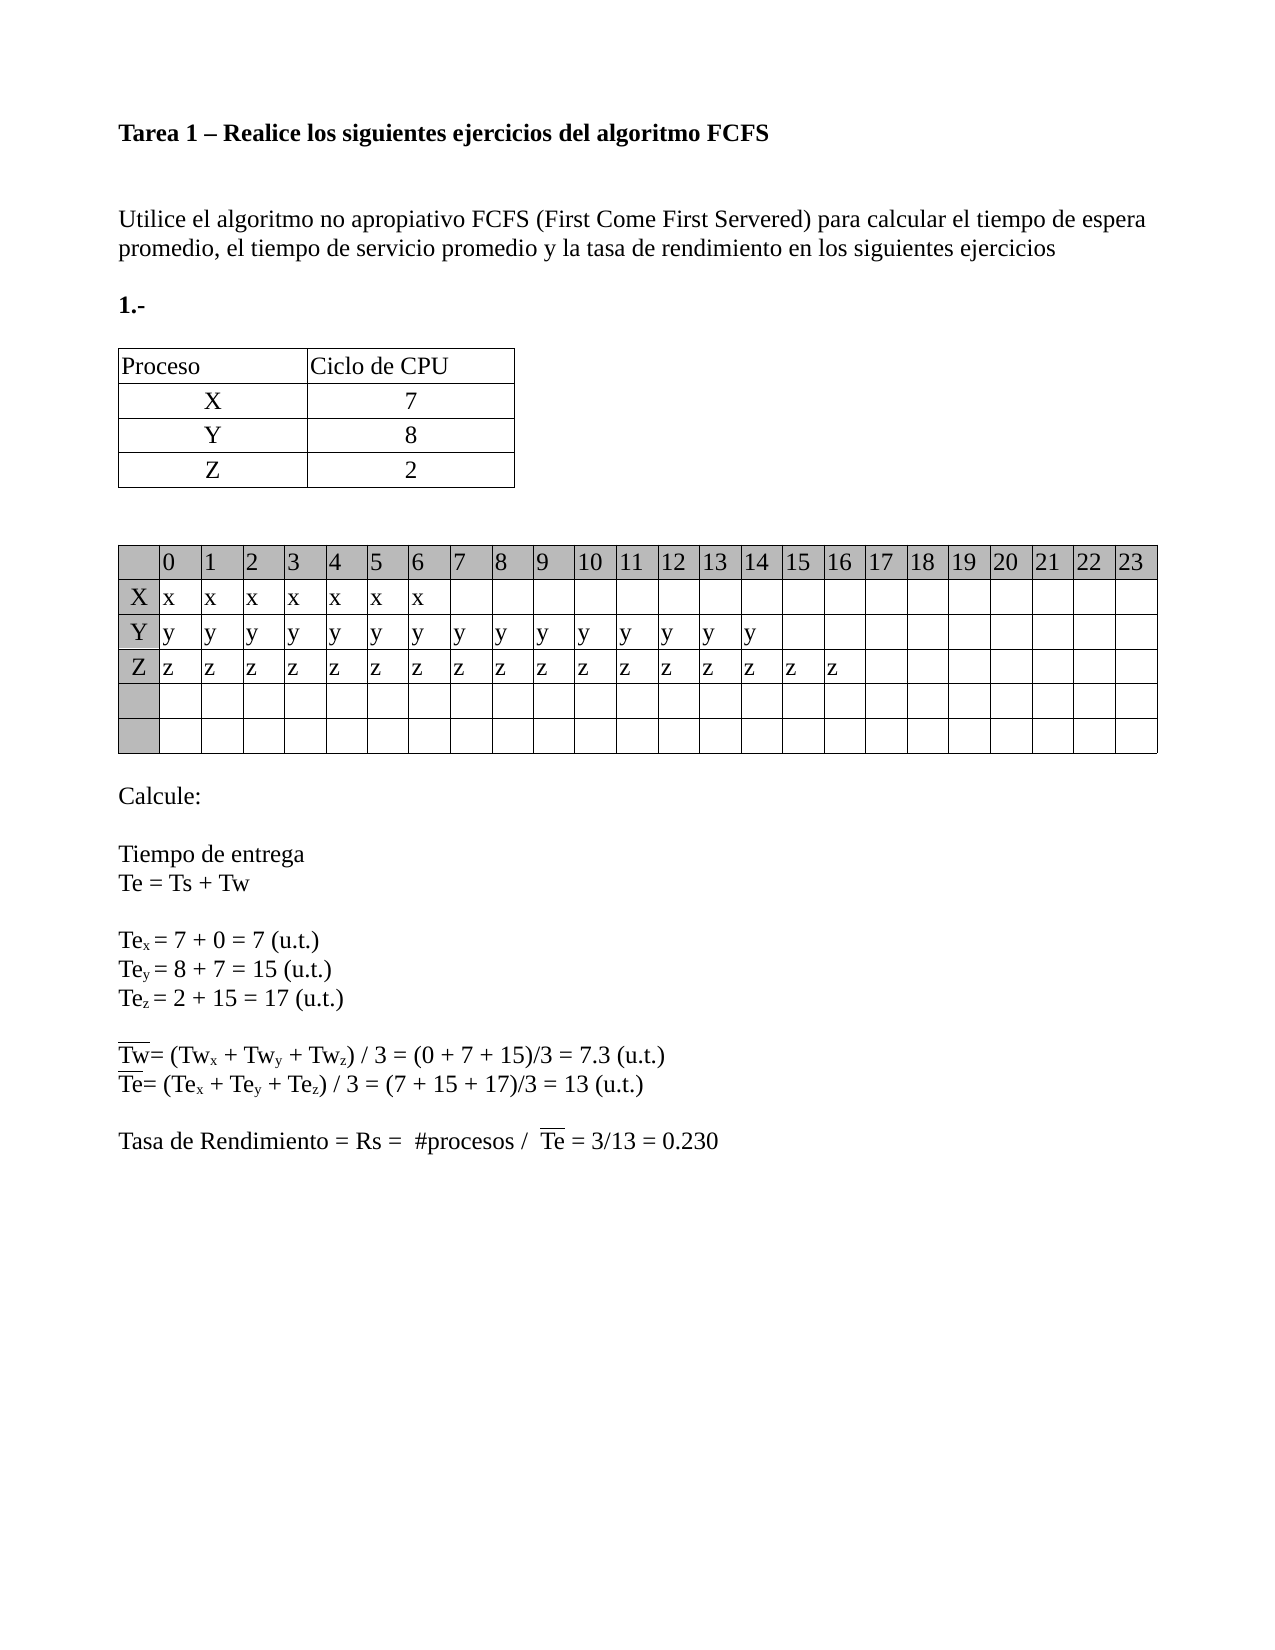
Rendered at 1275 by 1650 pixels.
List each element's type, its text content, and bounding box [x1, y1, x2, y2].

table_header 20 [991, 546, 1032, 579]
table_cell [1116, 580, 1157, 614]
table_cell [244, 719, 284, 753]
table_cell [1033, 719, 1073, 753]
table_cell y [285, 615, 326, 648]
table_cell [825, 580, 865, 614]
table_cell y [617, 615, 658, 648]
text Utilice el algoritmo no apropiativo FCFS (First Come First Servered) para calcular el tiempo de espera promedio, el tiempo de servicio promedio y la tasa de rendimiento en los siguientes ejercicios [118, 204, 1157, 262]
table_cell z [493, 650, 533, 683]
table_cell [908, 615, 948, 648]
text Tarea 1 – Realice los siguientes ejercicios del algoritmo FCFS [118, 118, 1157, 147]
table_cell [659, 580, 699, 614]
table_header 6 [409, 546, 450, 579]
table_cell z [700, 650, 741, 683]
table_cell z [409, 650, 450, 683]
table_cell [1033, 615, 1073, 648]
table_header 5 [368, 546, 408, 579]
table_cell y [659, 615, 699, 648]
table_cell [575, 719, 616, 753]
table_cell y [327, 615, 367, 648]
table_cell [742, 580, 782, 614]
table_cell [1116, 684, 1157, 718]
table_cell [991, 650, 1032, 683]
table_cell [617, 684, 658, 718]
table_cell [1074, 719, 1115, 753]
table_header 8 [493, 546, 533, 579]
table_cell [783, 580, 824, 614]
table_header 1 [202, 546, 243, 579]
table_cell [825, 719, 865, 753]
table_cell [866, 719, 907, 753]
table_cell Y [119, 615, 159, 648]
table_cell [493, 684, 533, 718]
table_cell [866, 615, 907, 648]
table_cell Y [119, 419, 307, 452]
table_cell [991, 719, 1032, 753]
table_header 21 [1033, 546, 1073, 579]
table_cell x [285, 580, 326, 614]
text Te = Ts + Tw [118, 868, 1157, 896]
table_cell [908, 650, 948, 683]
table_cell [368, 684, 408, 718]
table_cell z [825, 650, 865, 683]
table_cell [493, 719, 533, 753]
table_cell [575, 580, 616, 614]
table_cell [617, 580, 658, 614]
table_cell [949, 719, 990, 753]
table_cell [617, 719, 658, 753]
table_cell [866, 580, 907, 614]
table_cell [534, 684, 574, 718]
table_cell x [244, 580, 284, 614]
table_header 16 [825, 546, 865, 579]
table_cell [1116, 650, 1157, 683]
table_cell x [327, 580, 367, 614]
table_cell x [202, 580, 243, 614]
text Tw= (Twx + Twy + Twz) / 3 = (0 + 7 + 15)/3 = 7.3 (u.t.) [118, 1040, 1157, 1069]
text Tey = 8 + 7 = 15 (u.t.) [118, 954, 1157, 983]
table_cell [409, 684, 450, 718]
table_cell [783, 684, 824, 718]
table_cell [327, 719, 367, 753]
table_cell y [534, 615, 574, 648]
table_cell [1074, 580, 1115, 614]
table_cell z [659, 650, 699, 683]
table_header 12 [659, 546, 699, 579]
table_cell [368, 719, 408, 753]
table_cell [1116, 719, 1157, 753]
table_cell z [783, 650, 824, 683]
table_cell [493, 580, 533, 614]
table_cell [1074, 684, 1115, 718]
table_header 18 [908, 546, 948, 579]
table_cell [285, 684, 326, 718]
table_header 0 [160, 546, 201, 579]
table_cell y [742, 615, 782, 648]
table_cell z [285, 650, 326, 683]
table_cell [783, 719, 824, 753]
table_cell z [160, 650, 201, 683]
table_cell [700, 580, 741, 614]
table_cell y [700, 615, 741, 648]
table_header Ciclo de CPU [308, 349, 514, 383]
table_cell [1074, 650, 1115, 683]
text Tex = 7 + 0 = 7 (u.t.) [118, 925, 1157, 954]
table_cell X [119, 580, 159, 614]
table_header 23 [1116, 546, 1157, 579]
table_cell y [160, 615, 201, 648]
table_cell [825, 684, 865, 718]
table_cell [991, 580, 1032, 614]
table_cell [451, 580, 492, 614]
table_header 14 [742, 546, 782, 579]
table_cell [783, 615, 824, 648]
table_cell z [202, 650, 243, 683]
table_cell [908, 719, 948, 753]
table_cell [1033, 580, 1073, 614]
table_cell [949, 650, 990, 683]
table_cell [700, 684, 741, 718]
table_cell [659, 719, 699, 753]
table_cell y [409, 615, 450, 648]
table_cell z [534, 650, 574, 683]
table_header 2 [244, 546, 284, 579]
table_header 17 [866, 546, 907, 579]
table_cell [991, 684, 1032, 718]
text Calcule: [118, 781, 1157, 810]
table_cell 7 [308, 384, 514, 417]
table_cell [1033, 650, 1073, 683]
table_header Proceso [119, 349, 307, 383]
table_cell [949, 615, 990, 648]
table_cell [1074, 615, 1115, 648]
table_cell [160, 719, 201, 753]
table_cell [742, 684, 782, 718]
table_cell [327, 684, 367, 718]
table_cell 2 [308, 453, 514, 487]
table_cell x [160, 580, 201, 614]
table_cell [451, 719, 492, 753]
table_header 11 [617, 546, 658, 579]
table_header [119, 546, 159, 579]
table_cell Z [119, 453, 307, 487]
text Tez = 2 + 15 = 17 (u.t.) [118, 983, 1157, 1011]
table_cell [451, 684, 492, 718]
table_cell y [368, 615, 408, 648]
table_cell [700, 719, 741, 753]
table_cell y [244, 615, 284, 648]
table_cell [119, 684, 159, 718]
table_cell Z [119, 650, 159, 683]
text Tiempo de entrega [118, 839, 1157, 868]
table_cell [534, 580, 574, 614]
table_cell [1033, 684, 1073, 718]
table_cell z [617, 650, 658, 683]
table_cell y [202, 615, 243, 648]
table_cell [949, 684, 990, 718]
table_header 4 [327, 546, 367, 579]
table_cell [202, 684, 243, 718]
table_header 22 [1074, 546, 1115, 579]
table_cell y [575, 615, 616, 648]
table_cell [949, 580, 990, 614]
table_cell z [368, 650, 408, 683]
table_cell z [244, 650, 284, 683]
table_cell [659, 684, 699, 718]
table_cell z [451, 650, 492, 683]
table_header 3 [285, 546, 326, 579]
table_cell X [119, 384, 307, 417]
table_cell [534, 719, 574, 753]
table_cell [825, 615, 865, 648]
table_cell [866, 650, 907, 683]
table_header 19 [949, 546, 990, 579]
table_cell 8 [308, 419, 514, 452]
table_cell [202, 719, 243, 753]
table_cell [991, 615, 1032, 648]
table_cell [285, 719, 326, 753]
table_cell x [368, 580, 408, 614]
table_header 15 [783, 546, 824, 579]
table_cell z [575, 650, 616, 683]
text Tasa de Rendimiento = Rs = #procesos / Te = 3/13 = 0.230 [118, 1126, 1157, 1155]
table_cell [575, 684, 616, 718]
table_cell [244, 684, 284, 718]
table_cell [160, 684, 201, 718]
table_cell y [451, 615, 492, 648]
table_cell x [409, 580, 450, 614]
table_cell [908, 684, 948, 718]
table_cell y [493, 615, 533, 648]
table_cell [1116, 615, 1157, 648]
table_cell [409, 719, 450, 753]
text Te= (Tex + Tey + Tez) / 3 = (7 + 15 + 17)/3 = 13 (u.t.) [118, 1069, 1157, 1098]
table_cell [908, 580, 948, 614]
text 1.- [118, 291, 1157, 319]
table_header 7 [451, 546, 492, 579]
table_header 10 [575, 546, 616, 579]
table_cell z [742, 650, 782, 683]
table_cell [119, 719, 159, 753]
table_cell z [327, 650, 367, 683]
table_header 13 [700, 546, 741, 579]
table_header 9 [534, 546, 574, 579]
table_cell [866, 684, 907, 718]
table_cell [742, 719, 782, 753]
